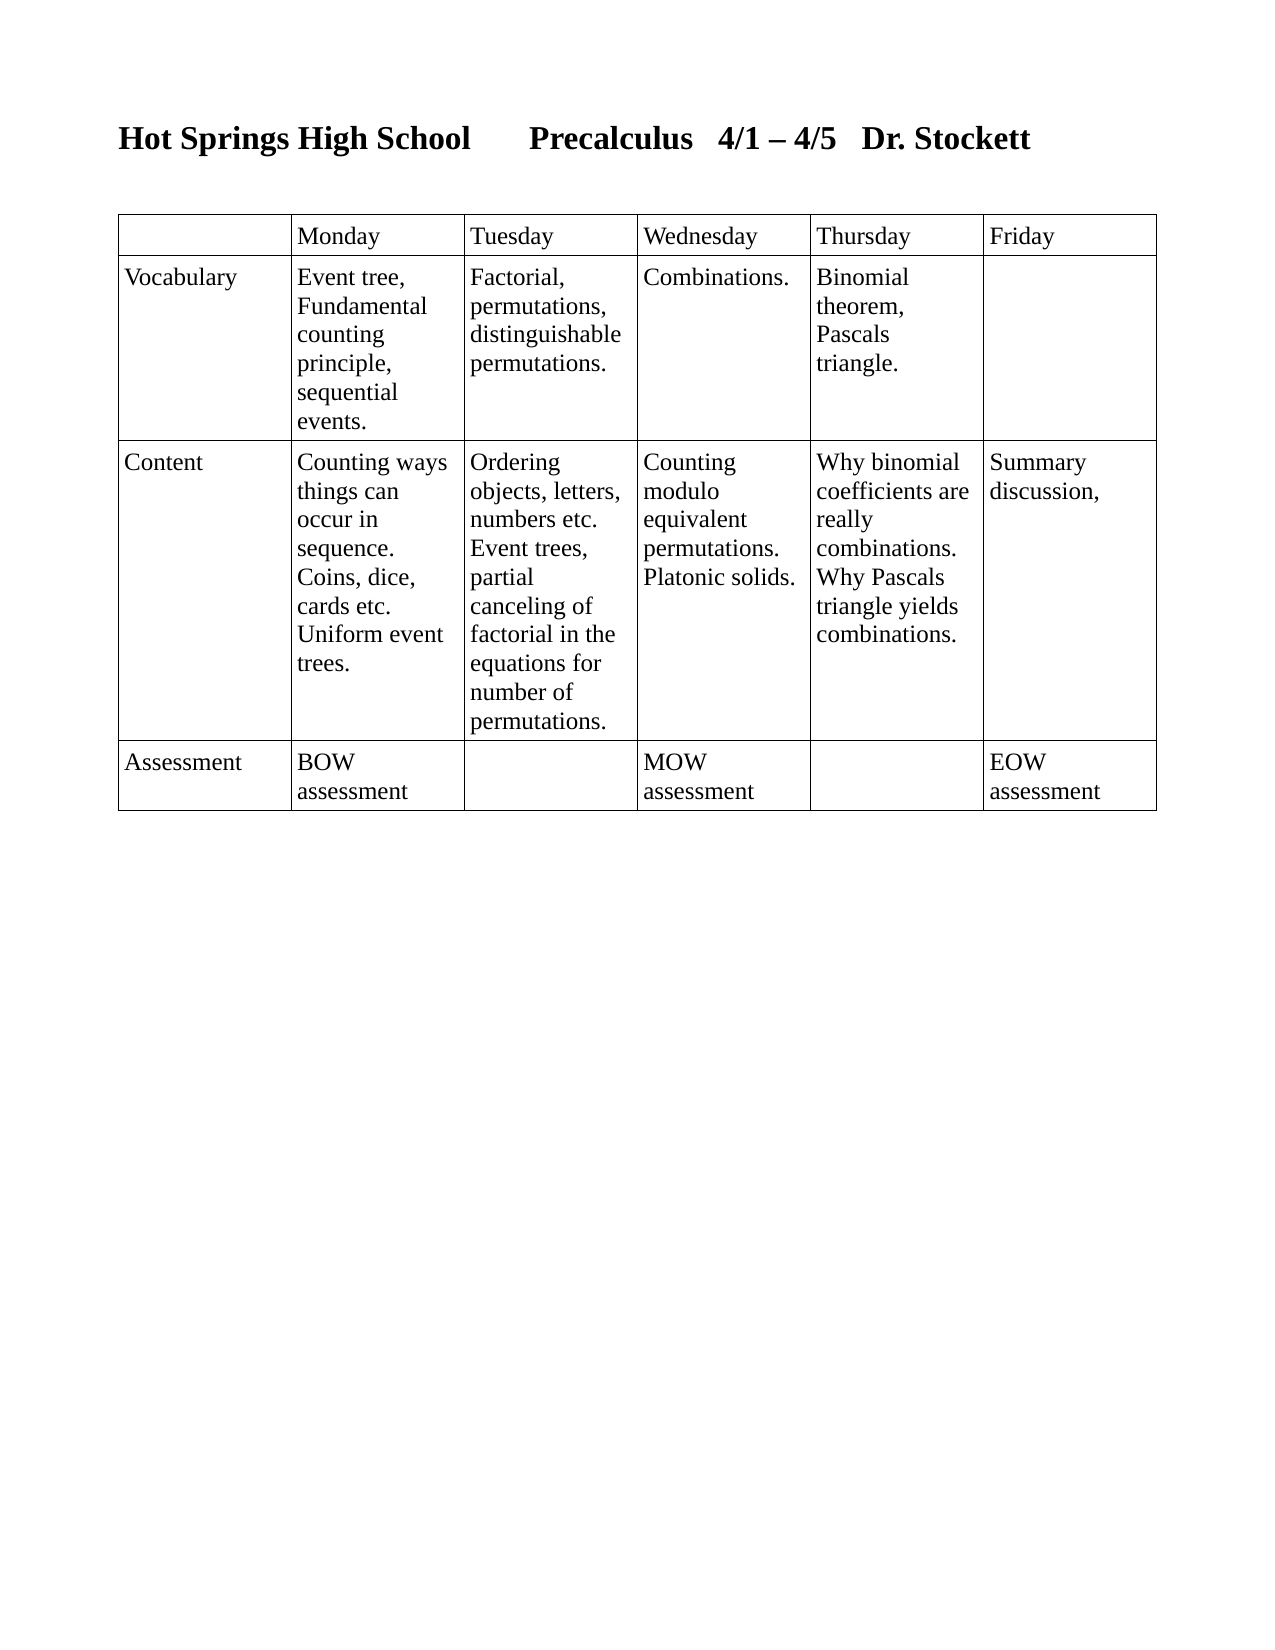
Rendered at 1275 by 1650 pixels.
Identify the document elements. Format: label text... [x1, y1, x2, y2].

table_cell [811, 741, 983, 810]
table_cell Content [119, 441, 291, 740]
table_cell [984, 256, 1156, 440]
text Hot Springs High School Precalculus 4/1 – 4/5 Dr. Stockett [118, 118, 1157, 156]
table_cell Summary discussion, [984, 441, 1156, 740]
table_cell Ordering objects, letters, numbers etc. Event trees, partial canceling of factorial in the equations for number of permutations. [465, 441, 637, 740]
table_cell Factorial, permutations, distinguishable permutations. [465, 256, 637, 440]
table_header Wednesday [638, 215, 810, 255]
table_cell EOW assessment [984, 741, 1156, 810]
table_cell MOW assessment [638, 741, 810, 810]
table_header Thursday [811, 215, 983, 255]
table_cell Counting modulo equivalent permutations. Platonic solids. [638, 441, 810, 740]
table_cell [465, 741, 637, 810]
table_header Tuesday [465, 215, 637, 255]
table_cell Assessment [119, 741, 291, 810]
table_header Monday [292, 215, 464, 255]
table_cell Combinations. [638, 256, 810, 440]
table_header [119, 215, 291, 255]
table_cell BOW assessment [292, 741, 464, 810]
table_cell Counting ways things can occur in sequence. Coins, dice, cards etc. Uniform event trees. [292, 441, 464, 740]
table_header Friday [984, 215, 1156, 255]
table_cell Binomial theorem, Pascals triangle. [811, 256, 983, 440]
table_cell Vocabulary [119, 256, 291, 440]
table_cell Why binomial coefficients are really combinations. Why Pascals triangle yields combinations. [811, 441, 983, 740]
table_cell Event tree, Fundamental counting principle, sequential events. [292, 256, 464, 440]
